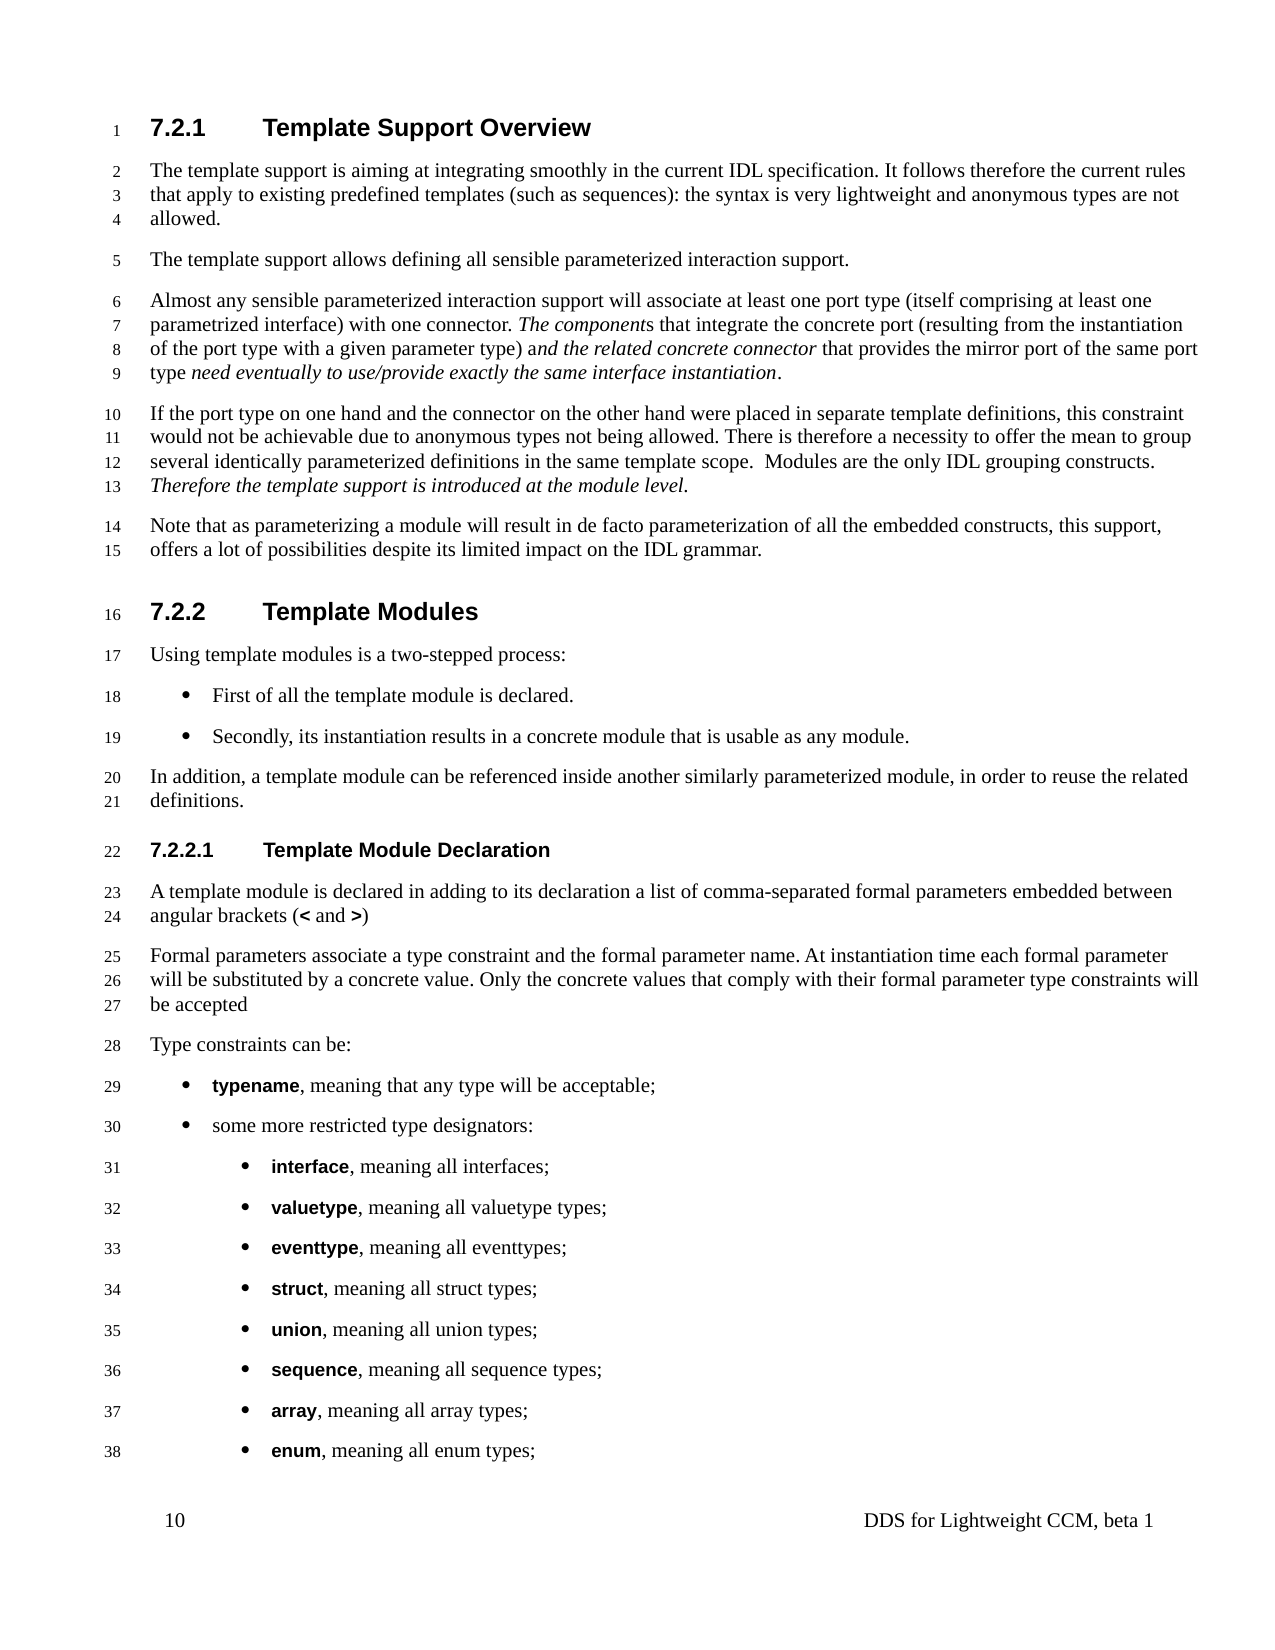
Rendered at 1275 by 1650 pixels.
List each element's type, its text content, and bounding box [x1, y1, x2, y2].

list Secondly, its instantiation results in a concrete module that is usable as any module. [182, 723, 1200, 748]
text Almost any sensible parameterized interaction support will associate at least one port type (itself comprising at least one parametrized interface) with one connector. The components that integrate the concrete port (resulting from the instantiation of the port type with a given parameter type) and the related concrete connector that provides the mirror port of the same port type need eventually to use/provide exactly the same interface instantiation. [150, 287, 1200, 384]
text Note that as parameterizing a module will result in de facto parameterization of all the embedded constructs, this support, offers a lot of possibilities despite its limited impact on the IDL grammar. [150, 513, 1200, 561]
subtitle Template Module Declaration [150, 838, 1200, 862]
text If the port type on one hand and the connector on the other hand were placed in separate template definitions, this constraint would not be achievable due to anonymous types not being allowed. There is therefore a necessity to offer the mean to group several identically parameterized definitions in the same template scope. Modules are the only IDL grouping constructs. Therefore the template support is introduced at the module level. [150, 400, 1200, 497]
text The template support is aiming at integrating smoothly in the current IDL specification. It follows therefore the current rules that apply to existing predefined templates (such as sequences): the syntax is very lightweight and anonymous types are not allowed. [150, 158, 1200, 230]
list some more restricted type designators: [182, 1113, 1200, 1137]
list typename, meaning that any type will be acceptable; [182, 1073, 1200, 1097]
text The template support allows defining all sensible parameterized interaction support. [150, 247, 1200, 271]
list First of all the template module is declared. [182, 683, 1200, 707]
list interface, meaning all interfaces; [242, 1154, 1200, 1178]
list enum, meaning all enum types; [242, 1438, 1200, 1462]
text Using template modules is a two-stepped process: [150, 642, 1200, 666]
subtitle Template Support Overview [150, 112, 1200, 141]
list eventtype, meaning all eventtypes; [242, 1235, 1200, 1259]
list union, meaning all union types; [242, 1317, 1200, 1341]
list struct, meaning all struct types; [242, 1276, 1200, 1300]
list array, meaning all array types; [242, 1398, 1200, 1422]
text Formal parameters associate a type constraint and the formal parameter name. At instantiation time each formal parameter will be substituted by a concrete value. Only the concrete values that comply with their formal parameter type constraints will be accepted [150, 943, 1200, 1016]
text Type constraints can be: [150, 1032, 1200, 1056]
text In addition, a template module can be referenced inside another similarly parameterized module, in order to reuse the related definitions. [150, 764, 1200, 812]
list sequence, meaning all sequence types; [242, 1357, 1200, 1381]
list valuetype, meaning all valuetype types; [242, 1195, 1200, 1219]
text A template module is declared in adding to its declaration a list of comma-separated formal parameters embedded between angular brackets (< and >) [150, 878, 1200, 927]
subtitle Template Modules [150, 597, 1200, 626]
